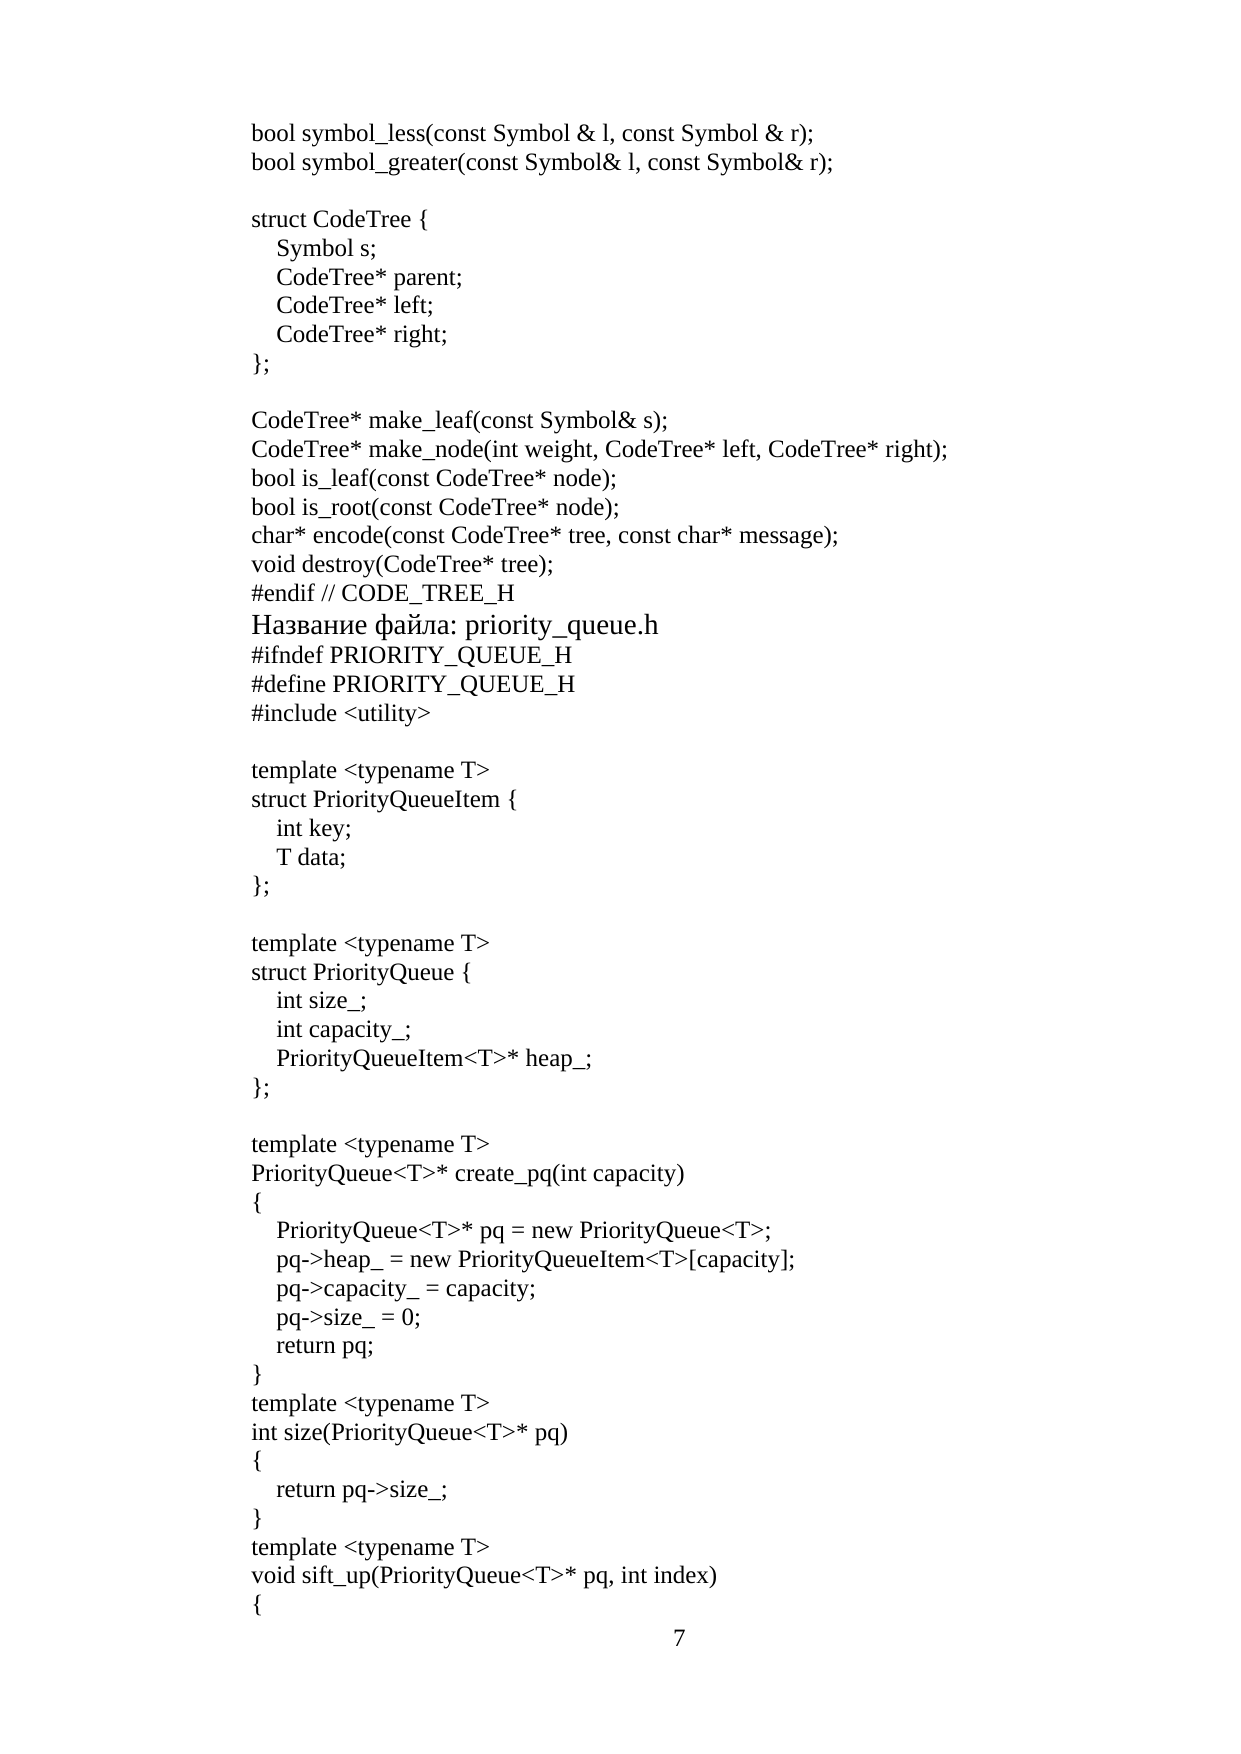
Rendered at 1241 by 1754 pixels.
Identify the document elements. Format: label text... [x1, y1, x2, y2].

text pq->size_ = 0; [177, 1302, 1181, 1330]
text Symbol s; [177, 233, 1181, 262]
text template <typename T> [177, 928, 1181, 957]
text CodeTree* parent; [177, 262, 1181, 291]
text #endif // CODE_TREE_H [177, 578, 1181, 607]
text } [177, 1503, 1181, 1532]
text bool symbol_less(const Symbol & l, const Symbol & r); [177, 118, 1181, 147]
text PriorityQueueItem<T>* heap_; [177, 1043, 1181, 1072]
text CodeTree* left; [177, 291, 1181, 319]
text bool symbol_greater(const Symbol& l, const Symbol& r); [177, 147, 1181, 176]
text int key; [177, 813, 1181, 842]
text pq->capacity_ = capacity; [177, 1273, 1181, 1302]
text CodeTree* make_node(int weight, CodeTree* left, CodeTree* right); [177, 434, 1181, 463]
text }; [177, 870, 1181, 899]
text bool is_root(const CodeTree* node); [177, 492, 1181, 521]
text pq->heap_ = new PriorityQueueItem<T>[capacity]; [177, 1244, 1181, 1273]
text PriorityQueue<T>* pq = new PriorityQueue<T>; [177, 1215, 1181, 1244]
text int size_; [177, 985, 1181, 1014]
text template <typename T> [177, 1532, 1181, 1560]
text } [177, 1359, 1181, 1388]
text struct PriorityQueue { [177, 957, 1181, 985]
text T data; [177, 842, 1181, 870]
text template <typename T> [177, 755, 1181, 784]
text struct CodeTree { [177, 204, 1181, 233]
text void sift_up(PriorityQueue<T>* pq, int index) [177, 1560, 1181, 1589]
text char* encode(const CodeTree* tree, const char* message); [177, 521, 1181, 549]
text return pq->size_; [177, 1474, 1181, 1503]
text CodeTree* make_leaf(const Symbol& s); [177, 406, 1181, 434]
text PriorityQueue<T>* create_pq(int capacity) [177, 1158, 1181, 1187]
text { [177, 1589, 1181, 1618]
text }; [177, 1072, 1181, 1100]
text void destroy(CodeTree* tree); [177, 549, 1181, 578]
text CodeTree* right; [177, 319, 1181, 348]
text template <typename T> [177, 1388, 1181, 1417]
text #define PRIORITY_QUEUE_H [177, 669, 1181, 698]
text #ifndef PRIORITY_QUEUE_H [177, 640, 1181, 669]
text { [177, 1187, 1181, 1215]
text Название файла: priority_queue.h [177, 607, 1181, 640]
text return pq; [177, 1330, 1181, 1359]
text int size(PriorityQueue<T>* pq) [177, 1417, 1181, 1445]
text { [177, 1445, 1181, 1474]
text #include <utility> [177, 698, 1181, 727]
text }; [177, 348, 1181, 377]
text template <typename T> [177, 1129, 1181, 1158]
text int capacity_; [177, 1014, 1181, 1043]
text bool is_leaf(const CodeTree* node); [177, 463, 1181, 492]
text struct PriorityQueueItem { [177, 784, 1181, 813]
